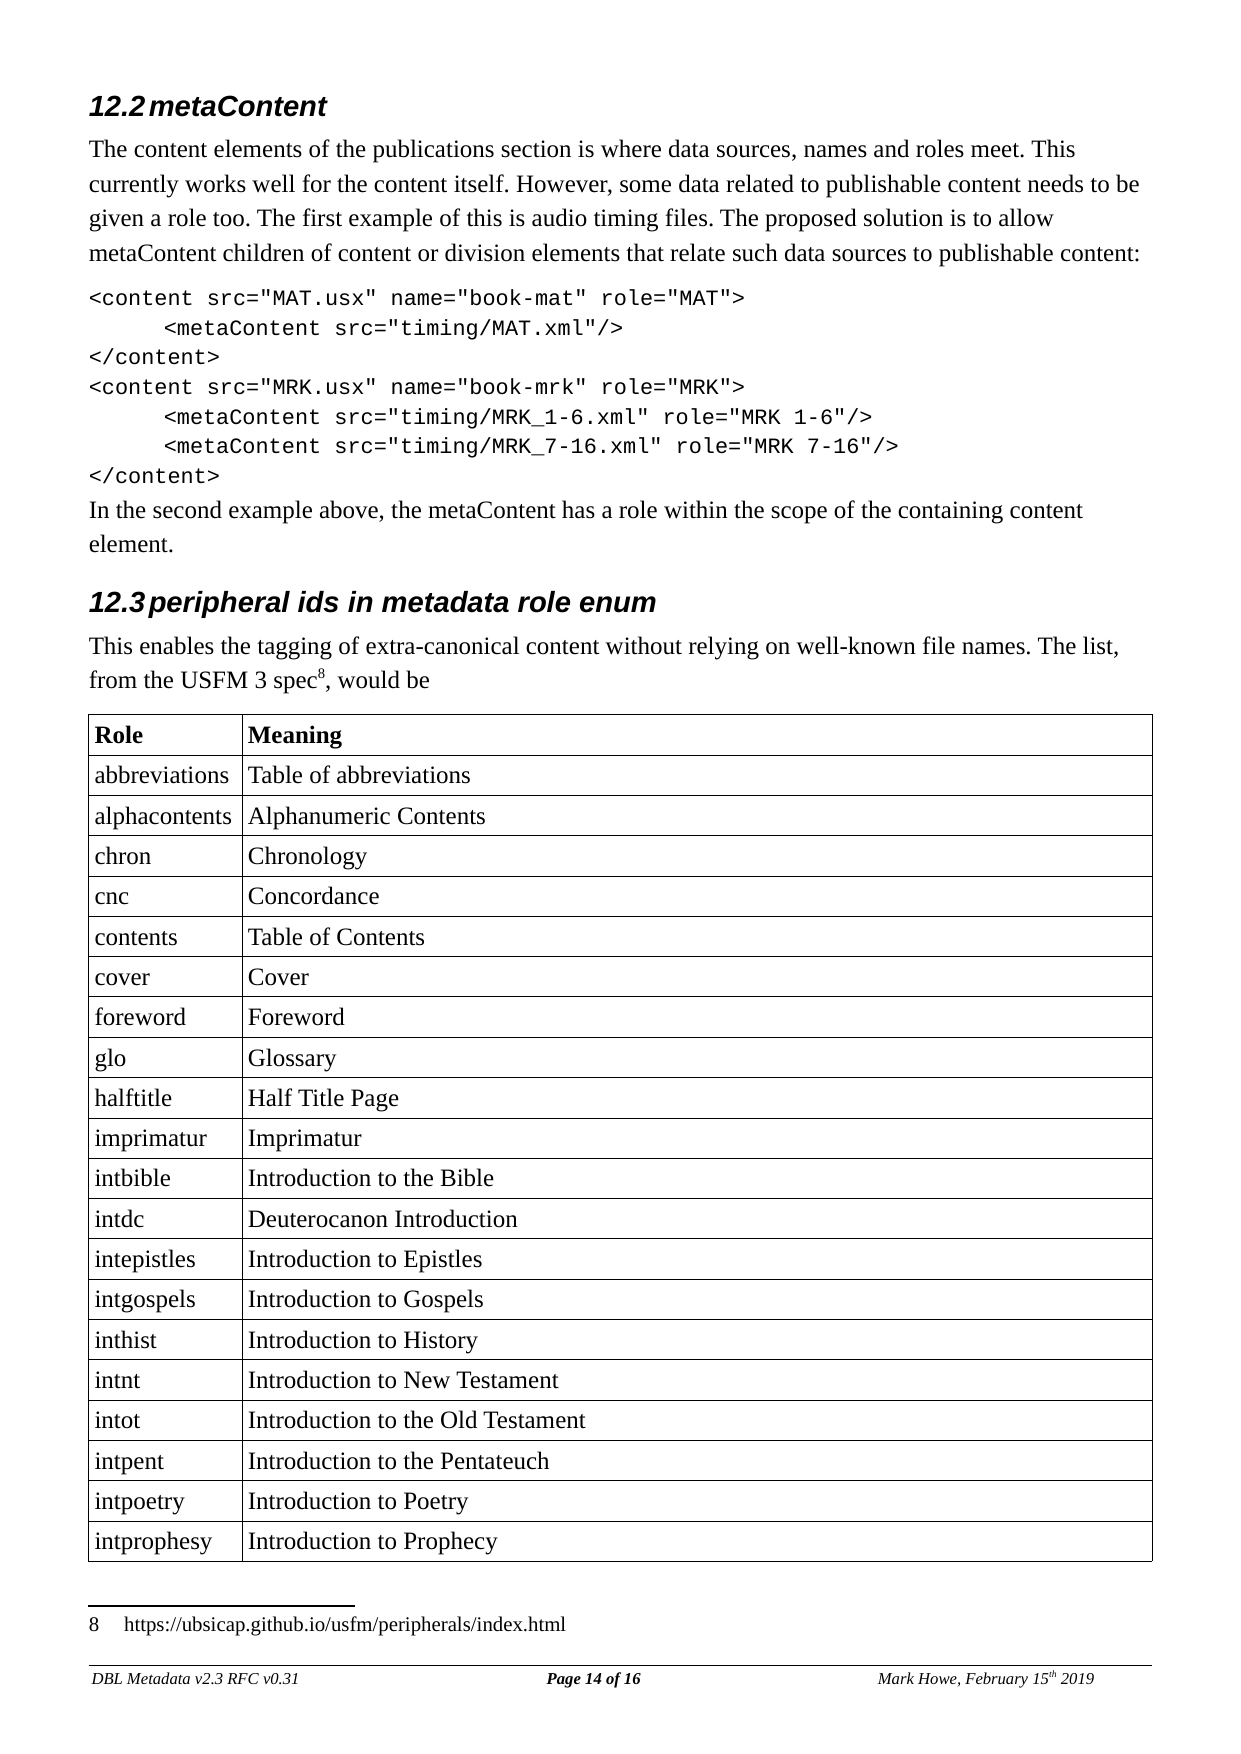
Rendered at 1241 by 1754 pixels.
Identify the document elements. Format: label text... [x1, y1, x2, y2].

table_cell intgospels [89, 1280, 242, 1319]
subtitle peripheral ids in metadata role enum [88, 585, 1152, 618]
table_cell Introduction to the Bible [243, 1159, 1152, 1198]
table_cell glo [89, 1038, 242, 1077]
table_cell inthist [89, 1320, 242, 1359]
table_cell intpoetry [89, 1481, 242, 1521]
table_cell Introduction to Poetry [243, 1481, 1152, 1521]
table_cell intdc [89, 1199, 242, 1238]
table_cell Glossary [243, 1038, 1152, 1077]
table_cell Deuterocanon Introduction [243, 1199, 1152, 1238]
table_cell Introduction to the Old Testament [243, 1401, 1152, 1440]
table_cell Introduction to Gospels [243, 1280, 1152, 1319]
table_cell Half Title Page [243, 1078, 1152, 1117]
text The content elements of the publications section is where data sources, names and roles meet. This currently works well for the content itself. However, some data related to publishable content needs to be given a role too. The first example of this is audio timing files. The proposed solution is to allow metaContent children of content or division elements that relate such data sources to publishable content: [88, 134, 1152, 267]
table_cell Concordance [243, 877, 1152, 916]
table_cell Alphanumeric Contents [243, 796, 1152, 835]
subtitle metaContent [88, 88, 1152, 122]
table_cell Introduction to Prophecy [243, 1522, 1152, 1561]
table_cell imprimatur [89, 1119, 242, 1158]
text </content> [88, 346, 1152, 371]
table_cell Introduction to History [243, 1320, 1152, 1359]
table_cell Chronology [243, 836, 1152, 876]
table_cell intpent [89, 1441, 242, 1480]
table_cell Foreword [243, 997, 1152, 1037]
table_header Meaning [243, 715, 1152, 754]
text </content> [88, 465, 1152, 490]
table_cell Table of Contents [243, 917, 1152, 956]
text https://ubsicap.github.io/usfm/peripherals/index.html [88, 1612, 1152, 1636]
table_cell cover [89, 957, 242, 996]
table_cell intnt [89, 1360, 242, 1399]
table_cell Introduction to New Testament [243, 1360, 1152, 1399]
table_cell cnc [89, 877, 242, 916]
table_cell Table of abbreviations [243, 756, 1152, 795]
table_cell intprophesy [89, 1522, 242, 1561]
table_cell Introduction to the Pentateuch [243, 1441, 1152, 1480]
table_cell foreword [89, 997, 242, 1037]
table_cell intbible [89, 1159, 242, 1198]
table_cell Imprimatur [243, 1119, 1152, 1158]
table_cell halftitle [89, 1078, 242, 1117]
table_cell abbreviations [89, 756, 242, 795]
table_cell chron [89, 836, 242, 876]
text <metaContent src="timing/MRK_1-6.xml" role="MRK 1-6"/> [88, 406, 1152, 431]
text <content src="MAT.usx" name="book-mat" role="MAT"> [88, 287, 1152, 312]
table_header Role [89, 715, 242, 754]
table_cell intot [89, 1401, 242, 1440]
text In the second example above, the metaContent has a role within the scope of the containing content element. [88, 495, 1152, 558]
text <metaContent src="timing/MAT.xml"/> [88, 317, 1152, 342]
table_cell alphacontents [89, 796, 242, 835]
text <content src="MRK.usx" name="book-mrk" role="MRK"> [88, 376, 1152, 401]
table_cell intepistles [89, 1239, 242, 1279]
table_cell contents [89, 917, 242, 956]
text <metaContent src="timing/MRK_7-16.xml" role="MRK 7-16"/> [88, 436, 1152, 460]
text This enables the tagging of extra-canonical content without relying on well-known file names. The list, from the USFM 3 spec, would be [88, 631, 1152, 694]
table_cell Cover [243, 957, 1152, 996]
table_cell Introduction to Epistles [243, 1239, 1152, 1279]
